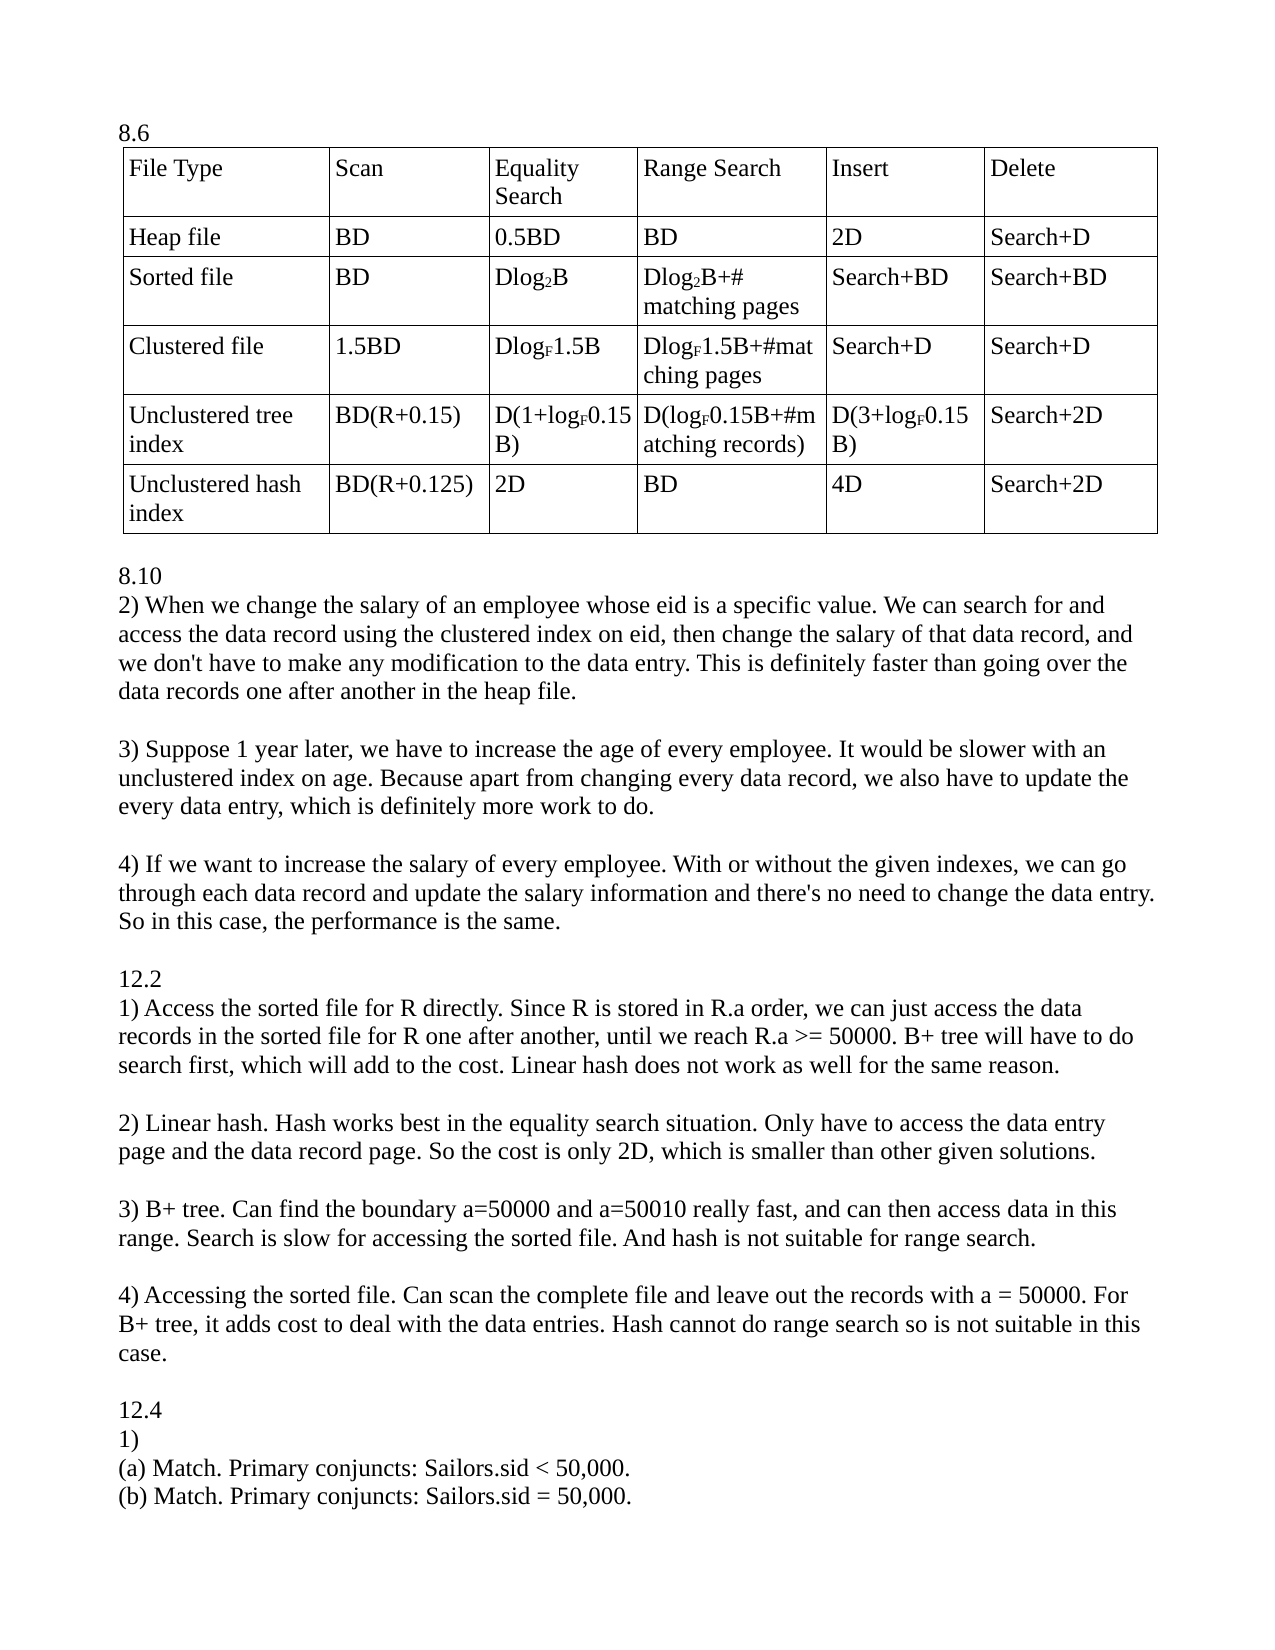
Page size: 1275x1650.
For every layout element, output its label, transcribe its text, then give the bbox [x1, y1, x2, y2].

text 1) Access the sorted file for R directly. Since R is stored in R.a order, we can just access the data records in the sorted file for R one after another, until we reach R.a >= 50000. B+ tree will have to do search first, which will add to the cost. Linear hash does not work as well for the same reason. [118, 993, 1157, 1079]
table_cell 4D [827, 465, 984, 532]
table_cell Dlog2B [490, 257, 637, 325]
text 2) Linear hash. Hash works best in the equality search situation. Only have to access the data entry page and the data record page. So the cost is only 2D, which is smaller than other given solutions. [118, 1108, 1157, 1165]
table_cell BD(R+0.15) [330, 395, 489, 463]
table_header Equality Search [490, 148, 637, 216]
table_header Delete [985, 148, 1157, 216]
table_cell D(3+logF0.15B) [827, 395, 984, 463]
table_cell 0.5BD [490, 217, 637, 256]
table_cell Heap file [124, 217, 329, 256]
text (a) Match. Primary conjuncts: Sailors.sid < 50,000. [118, 1453, 1157, 1481]
table_cell Search+2D [985, 465, 1157, 532]
text 12.4 [118, 1395, 1157, 1424]
table_cell Search+D [827, 326, 984, 394]
table_header File Type [124, 148, 329, 216]
table_cell Search+BD [985, 257, 1157, 325]
table_cell 2D [490, 465, 637, 532]
text (b) Match. Primary conjuncts: Sailors.sid = 50,000. [118, 1481, 1157, 1510]
table_header Range Search [638, 148, 826, 216]
text 1) [118, 1424, 1157, 1453]
table_cell BD [330, 217, 489, 256]
table_cell D(logF0.15B+#matching records) [638, 395, 826, 463]
table_cell 2D [827, 217, 984, 256]
table_cell Search+BD [827, 257, 984, 325]
text 8.6 [118, 118, 1157, 147]
text 3) Suppose 1 year later, we have to increase the age of every employee. It would be slower with an unclustered index on age. Because apart from changing every data record, we also have to update the every data entry, which is definitely more work to do. [118, 734, 1157, 820]
table_header Scan [330, 148, 489, 216]
text 3) B+ tree. Can find the boundary a=50000 and a=50010 really fast, and can then access data in this range. Search is slow for accessing the sorted file. And hash is not suitable for range search. [118, 1194, 1157, 1251]
text 4) Accessing the sorted file. Can scan the complete file and leave out the records with a = 50000. For B+ tree, it adds cost to deal with the data entries. Hash cannot do range search so is not suitable in this case. [118, 1280, 1157, 1366]
table_cell Search+D [985, 217, 1157, 256]
table_cell Search+2D [985, 395, 1157, 463]
table_cell Unclustered tree index [124, 395, 329, 463]
table_header Insert [827, 148, 984, 216]
text 2) When we change the salary of an employee whose eid is a specific value. We can search for and access the data record using the clustered index on eid, then change the salary of that data record, and we don't have to make any modification to the data entry. This is definitely faster than going over the data records one after another in the heap file. [118, 590, 1157, 705]
text 12.2 [118, 964, 1157, 993]
table_cell BD [638, 465, 826, 532]
text 4) If we want to increase the salary of every employee. With or without the given indexes, we can go through each data record and update the salary information and there's no need to change the data entry. So in this case, the performance is the same. [118, 849, 1157, 935]
table_cell Sorted file [124, 257, 329, 325]
table_cell Dlog2B+# matching pages [638, 257, 826, 325]
table_cell 1.5BD [330, 326, 489, 394]
table_cell BD(R+0.125) [330, 465, 489, 532]
table_cell Clustered file [124, 326, 329, 394]
table_cell Search+D [985, 326, 1157, 394]
table_cell D(1+logF0.15B) [490, 395, 637, 463]
table_cell BD [638, 217, 826, 256]
table_cell DlogF1.5B [490, 326, 637, 394]
text 8.10 [118, 561, 1157, 590]
table_cell BD [330, 257, 489, 325]
table_cell DlogF1.5B+#matching pages [638, 326, 826, 394]
table_cell Unclustered hash index [124, 465, 329, 532]
